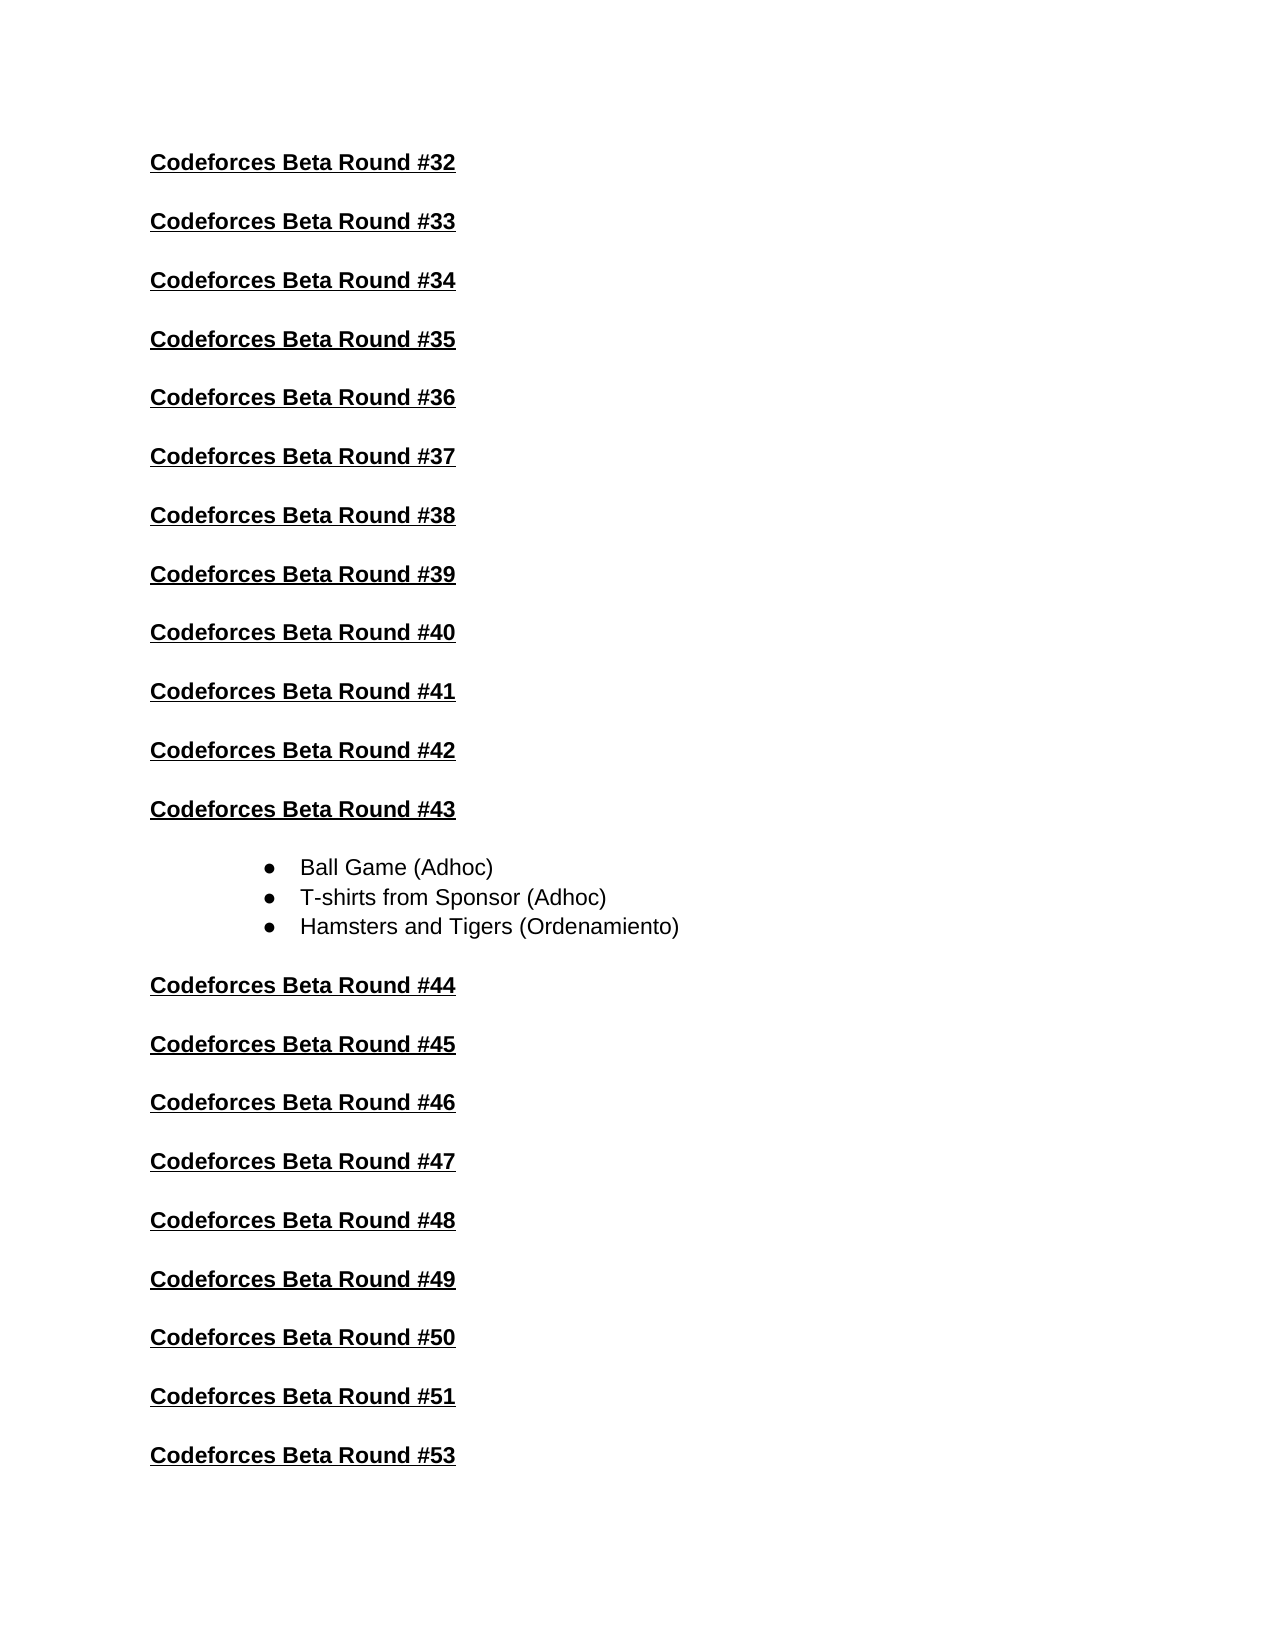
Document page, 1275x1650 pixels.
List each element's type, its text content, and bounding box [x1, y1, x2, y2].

text Codeforces Beta Round #45 [150, 1031, 1134, 1057]
text Codeforces Beta Round #50 [150, 1325, 1134, 1351]
text Codeforces Beta Round #42 [150, 737, 1134, 763]
text Codeforces Beta Round #39 [150, 561, 1134, 587]
text Codeforces Beta Round #43 [150, 796, 1134, 822]
text Codeforces Beta Round #34 [150, 267, 1134, 293]
list T-shirts from Sponsor (Adhoc) [262, 884, 1134, 910]
text Codeforces Beta Round #33 [150, 209, 1134, 234]
text Codeforces Beta Round #53 [150, 1442, 1134, 1468]
list Hamsters and Tigers (Ordenamiento) [262, 914, 1134, 939]
text Codeforces Beta Round #44 [150, 972, 1134, 998]
text Codeforces Beta Round #36 [150, 385, 1134, 411]
text Codeforces Beta Round #46 [150, 1090, 1134, 1116]
text Codeforces Beta Round #40 [150, 620, 1134, 646]
text Codeforces Beta Round #48 [150, 1207, 1134, 1233]
text Codeforces Beta Round #51 [150, 1384, 1134, 1409]
text Codeforces Beta Round #49 [150, 1266, 1134, 1292]
text Codeforces Beta Round #35 [150, 326, 1134, 352]
text Codeforces Beta Round #41 [150, 679, 1134, 704]
text Codeforces Beta Round #37 [150, 444, 1134, 469]
list Ball Game (Adhoc) [262, 855, 1134, 881]
text Codeforces Beta Round #32 [150, 150, 1134, 176]
text Codeforces Beta Round #47 [150, 1149, 1134, 1174]
text Codeforces Beta Round #38 [150, 502, 1134, 528]
